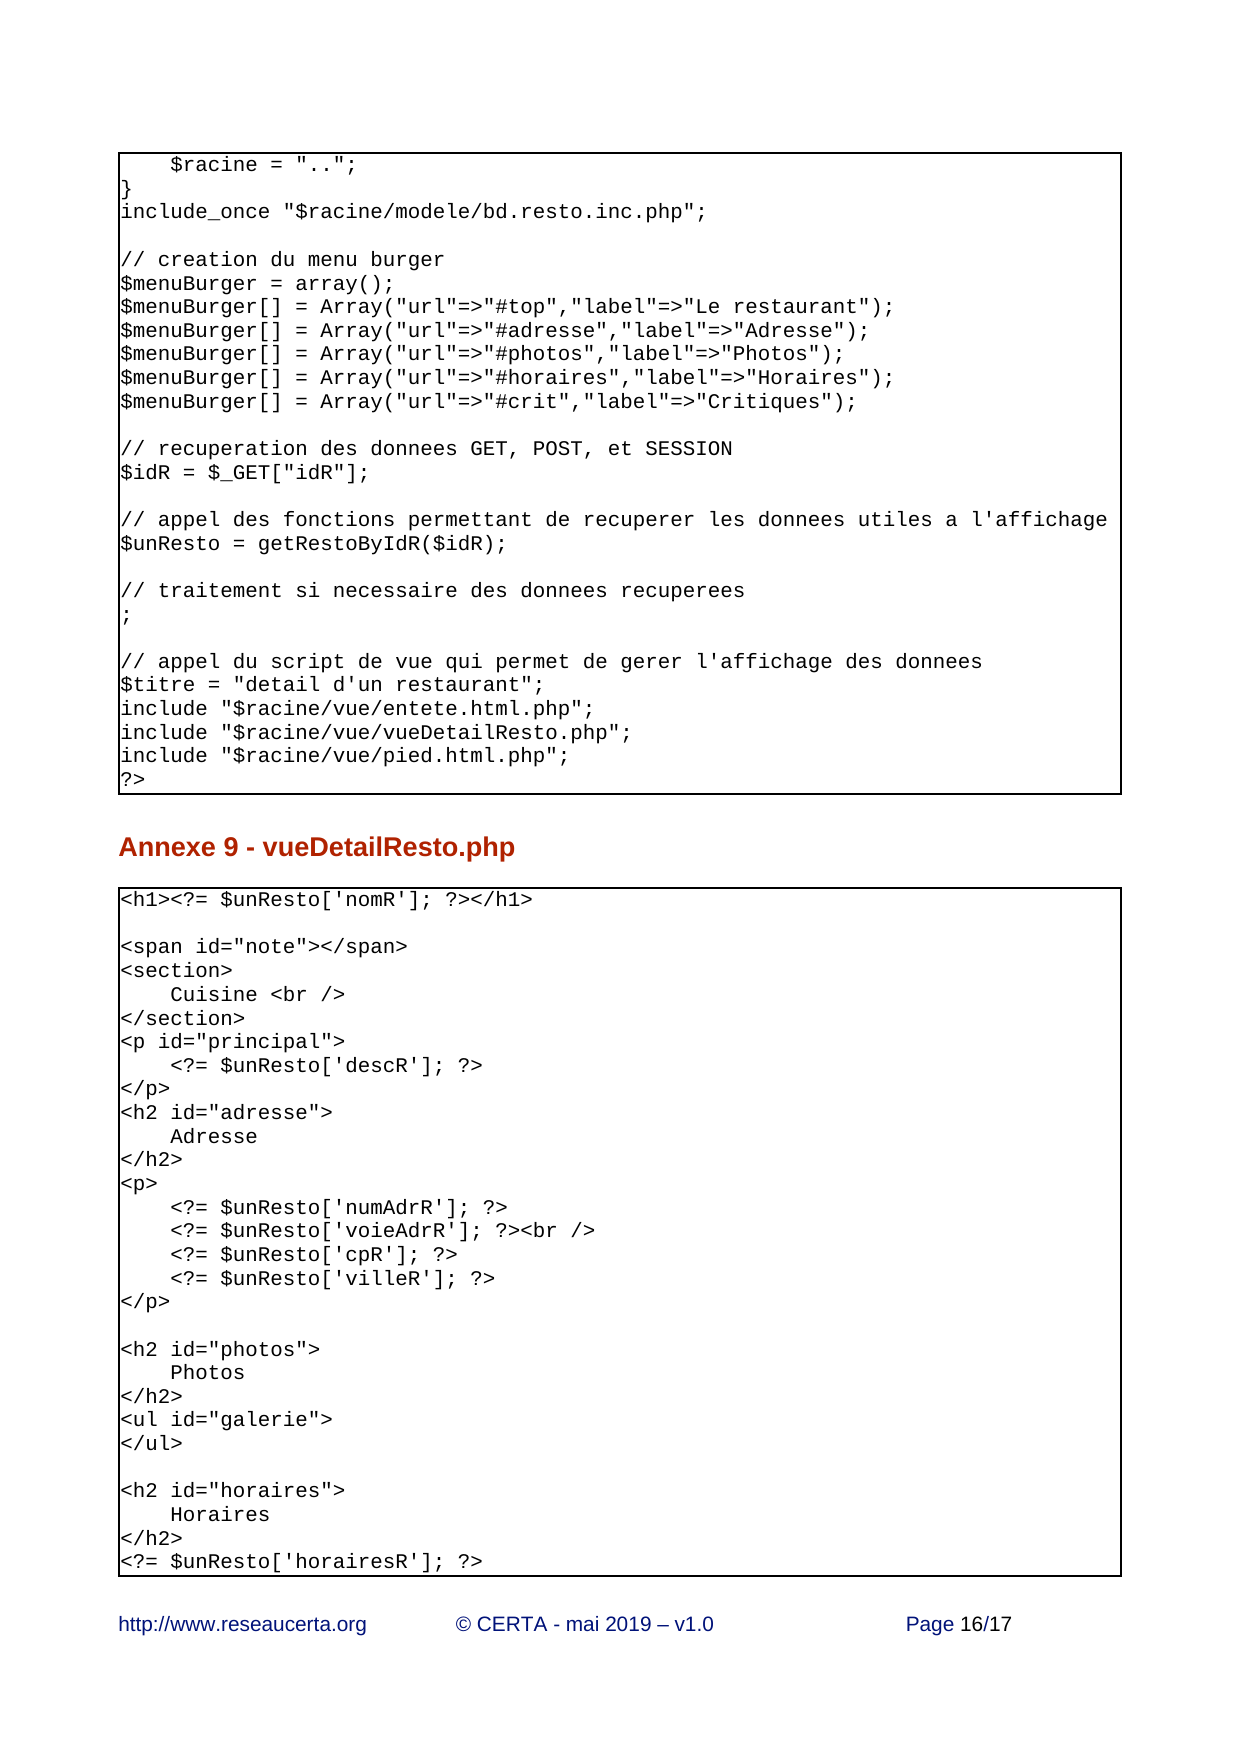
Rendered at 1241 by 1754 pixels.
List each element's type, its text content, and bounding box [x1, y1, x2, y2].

text <?= $unResto['voieAdrR']; ?><br /> [120, 1218, 1120, 1242]
text Horaires [120, 1502, 1120, 1526]
text $menuBurger[] = Array("url"=>"#crit","label"=>"Critiques"); [120, 389, 1120, 414]
text ?> [120, 767, 1120, 793]
text </section> [120, 1005, 1120, 1029]
text <h2 id="horaires"> [120, 1478, 1120, 1502]
text // recuperation des donnees GET, POST, et SESSION [120, 436, 1120, 459]
text <span id="note"></span> [120, 934, 1120, 958]
text <?= $unResto['horairesR']; ?> [120, 1549, 1120, 1575]
text <h2 id="adresse"> [120, 1100, 1120, 1124]
text <p id="principal"> [120, 1029, 1120, 1053]
text <?= $unResto['descR']; ?> [120, 1053, 1120, 1076]
text </h2> [120, 1526, 1120, 1549]
text <?= $unResto['cpR']; ?> [120, 1242, 1120, 1266]
text include "$racine/vue/pied.html.php"; [120, 743, 1120, 767]
text $menuBurger[] = Array("url"=>"#top","label"=>"Le restaurant"); [120, 294, 1120, 318]
text </p> [120, 1076, 1120, 1100]
text <?= $unResto['villeR']; ?> [120, 1266, 1120, 1289]
text $titre = "detail d'un restaurant"; [120, 672, 1120, 696]
text $menuBurger[] = Array("url"=>"#horaires","label"=>"Horaires"); [120, 365, 1120, 389]
text <h1><?= $unResto['nomR']; ?></h1> [120, 889, 1120, 913]
text // appel des fonctions permettant de recuperer les donnees utiles a l'affichage [120, 507, 1120, 531]
text <?= $unResto['numAdrR']; ?> [120, 1194, 1120, 1218]
text $menuBurger = array(); [120, 270, 1120, 294]
text <ul id="galerie"> [120, 1407, 1120, 1431]
text // appel du script de vue qui permet de gerer l'affichage des donnees [120, 649, 1120, 672]
text include "$racine/vue/vueDetailResto.php"; [120, 720, 1120, 743]
text <section> [120, 958, 1120, 982]
text Cuisine <br /> [120, 982, 1120, 1005]
text <p> [120, 1171, 1120, 1194]
text $racine = ".."; [120, 154, 1120, 176]
text Adresse [120, 1124, 1120, 1147]
text </p> [120, 1289, 1120, 1315]
text // traitement si necessaire des donnees recuperees [120, 578, 1120, 601]
text } [120, 176, 1120, 199]
text // creation du menu burger [120, 247, 1120, 270]
text ; [120, 601, 1120, 627]
text $unResto = getRestoByIdR($idR); [120, 531, 1120, 556]
text </h2> [120, 1147, 1120, 1171]
text Annexe 9 - vueDetailResto.php [118, 831, 1122, 862]
text </h2> [120, 1384, 1120, 1407]
text include_once "$racine/modele/bd.resto.inc.php"; [120, 199, 1120, 225]
text $menuBurger[] = Array("url"=>"#photos","label"=>"Photos"); [120, 341, 1120, 365]
text </ul> [120, 1431, 1120, 1457]
text $menuBurger[] = Array("url"=>"#adresse","label"=>"Adresse"); [120, 318, 1120, 341]
text include "$racine/vue/entete.html.php"; [120, 696, 1120, 720]
text <h2 id="photos"> [120, 1336, 1120, 1360]
text Photos [120, 1360, 1120, 1384]
text $idR = $_GET["idR"]; [120, 459, 1120, 485]
